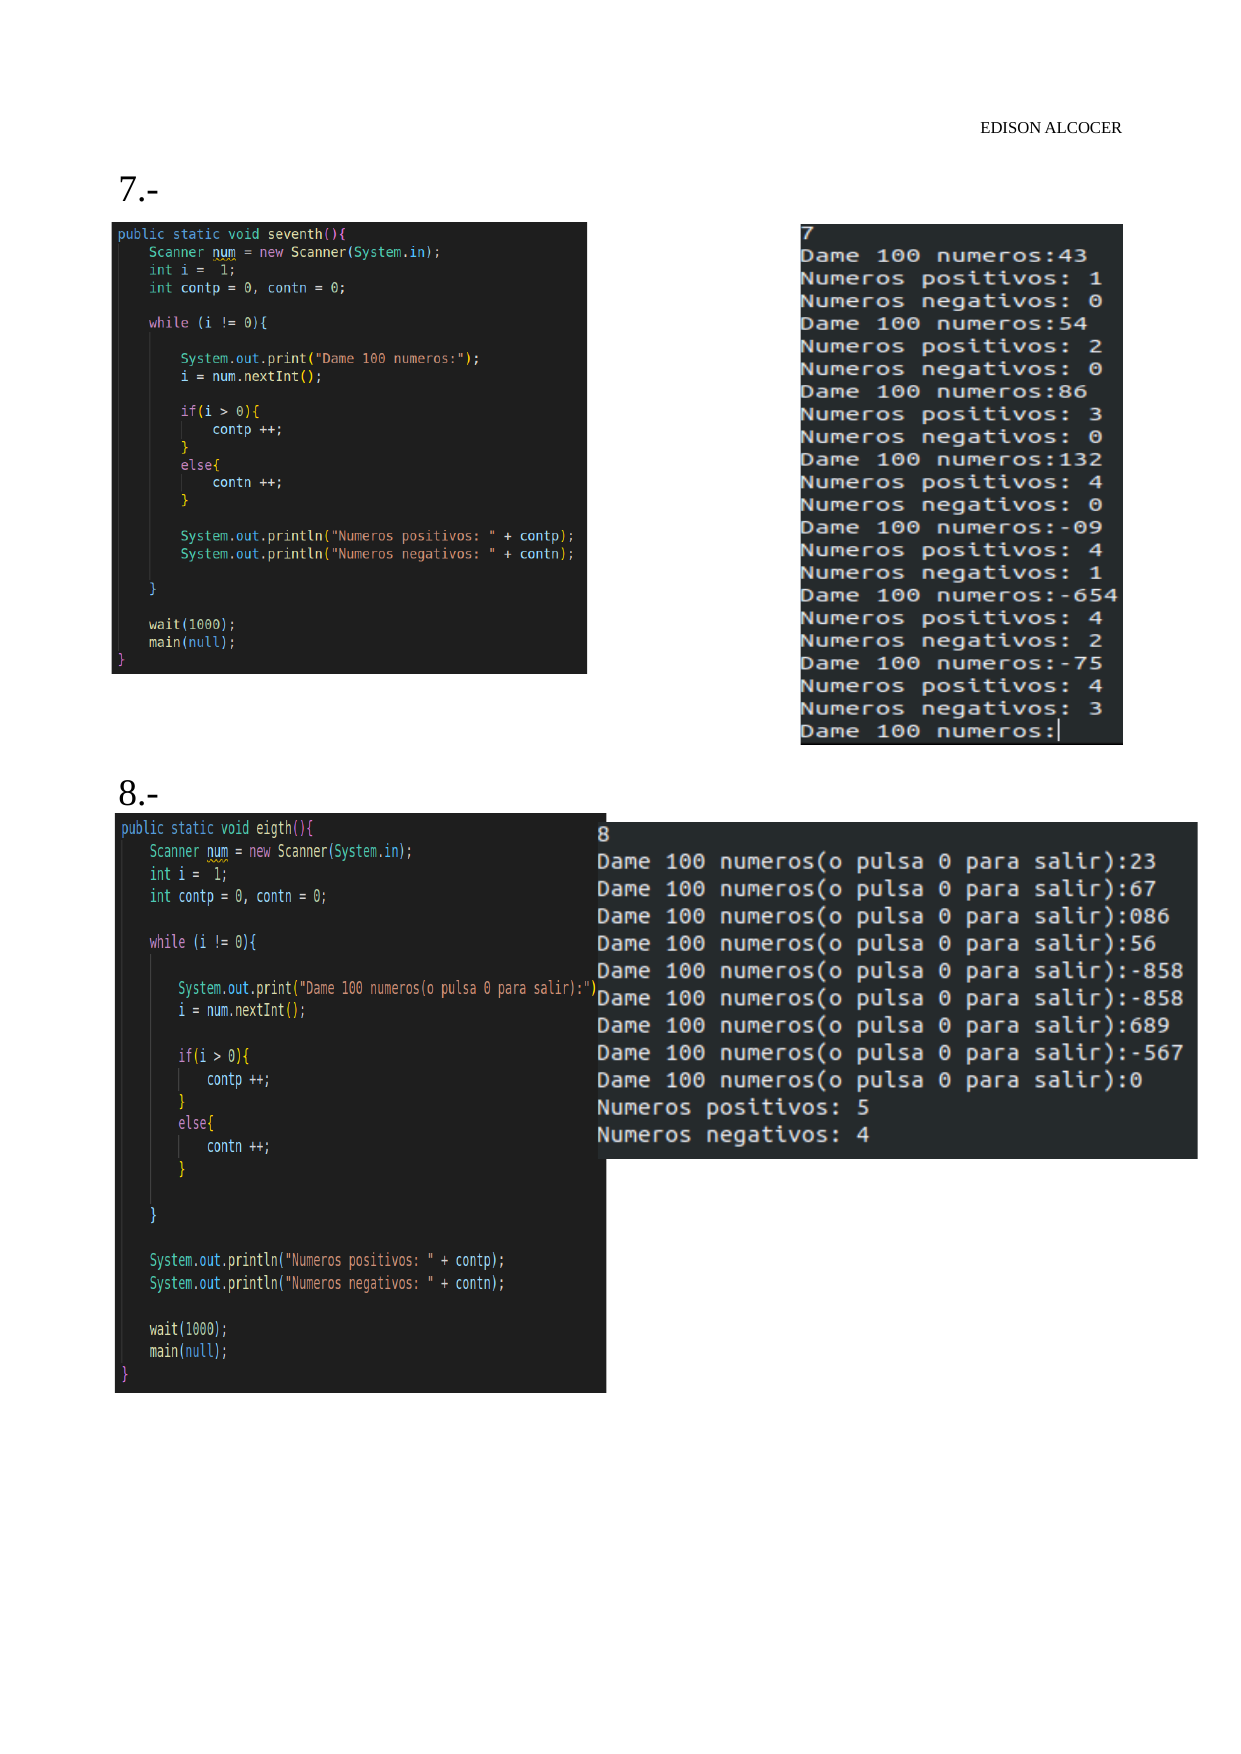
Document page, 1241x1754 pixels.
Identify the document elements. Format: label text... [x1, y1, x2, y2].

picture [111, 222, 588, 674]
text 7.- [118, 167, 1122, 210]
picture [800, 224, 1123, 745]
text 8.- [118, 771, 1122, 814]
picture [114, 813, 1198, 1393]
